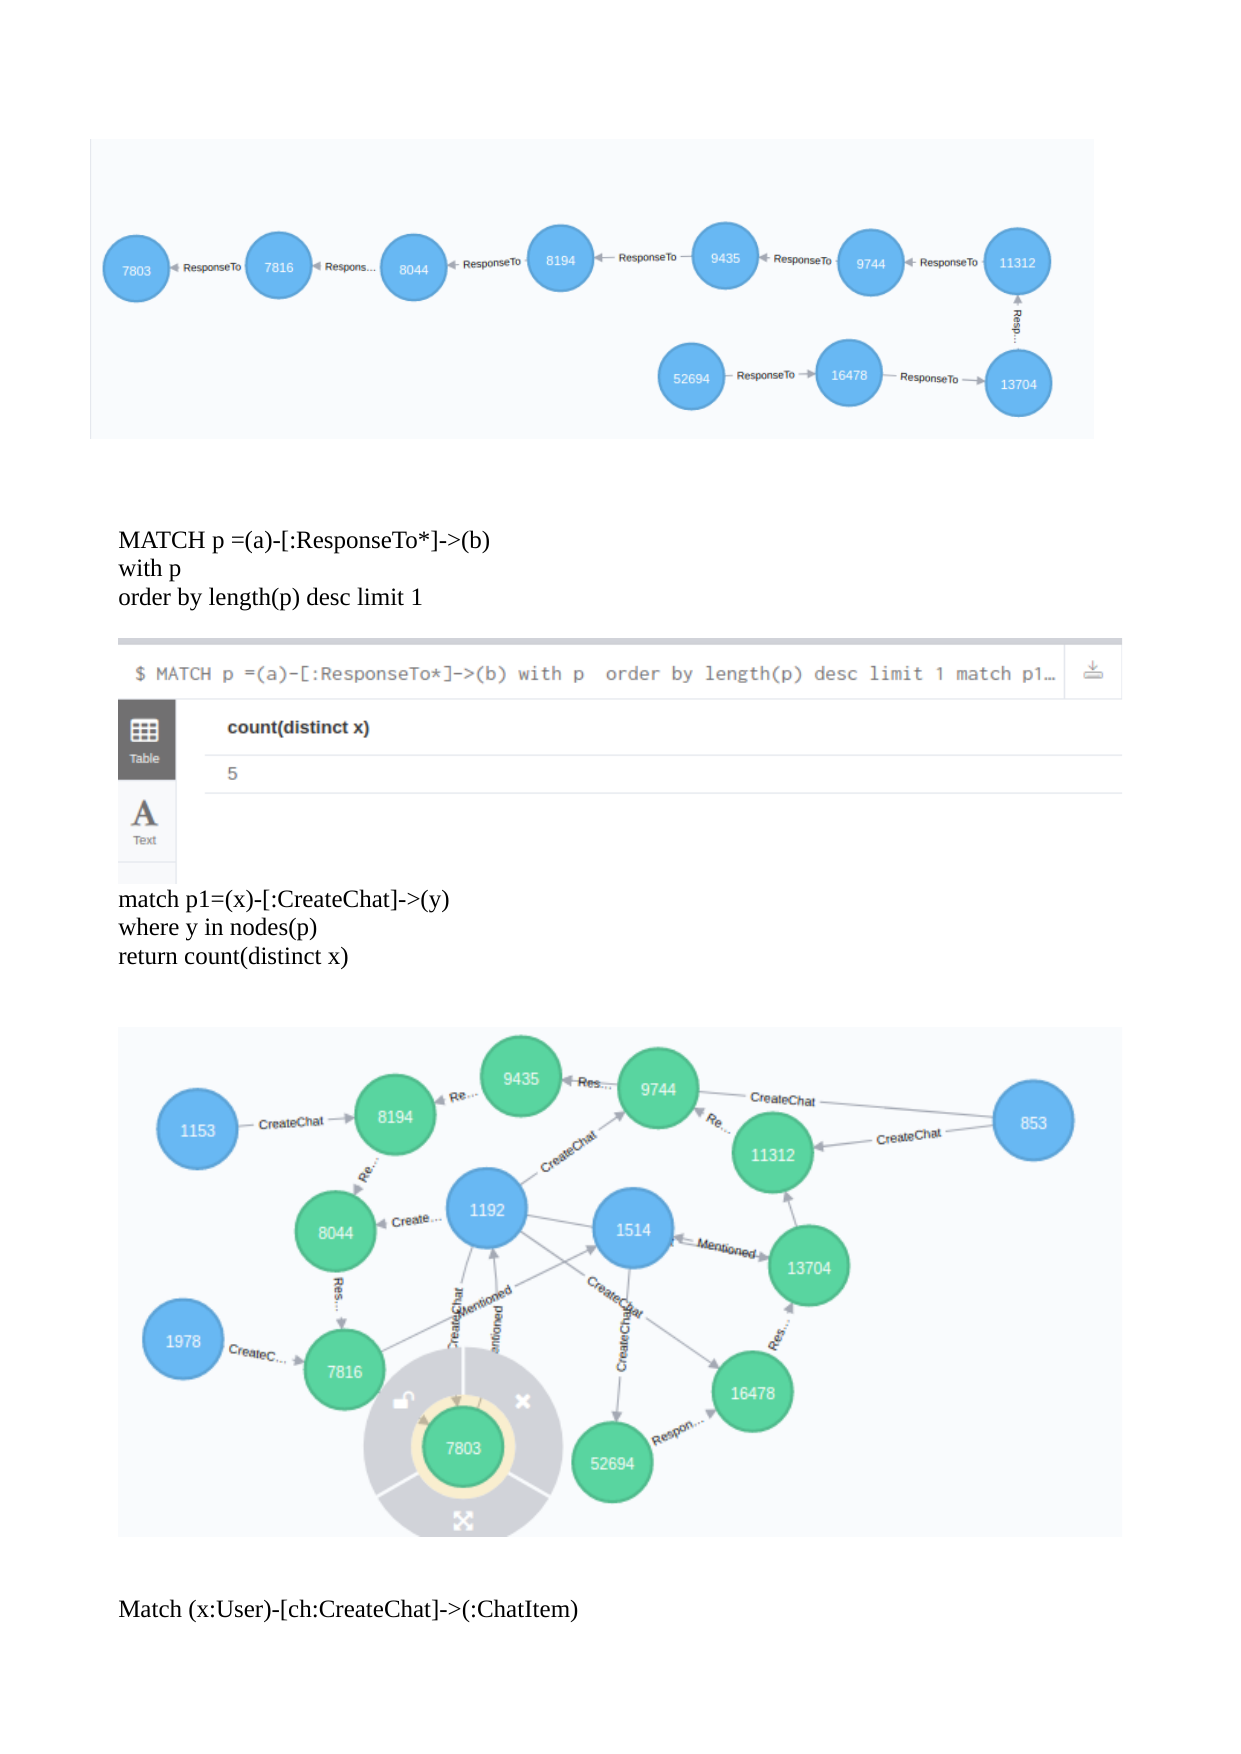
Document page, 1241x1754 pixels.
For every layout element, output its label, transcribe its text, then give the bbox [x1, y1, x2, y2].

text Match (x:User)-[ch:CreateChat]->(:ChatItem) [118, 1594, 1122, 1623]
picture [118, 638, 1123, 884]
text order by length(p) desc limit 1 [118, 582, 1122, 611]
text match p1=(x)-[:CreateChat]->(y) [118, 884, 1122, 912]
picture [90, 139, 1094, 439]
text where y in nodes(p) [118, 912, 1122, 941]
text return count(distinct x) [118, 941, 1122, 970]
picture [118, 1027, 1123, 1537]
text with p [118, 553, 1122, 582]
text MATCH p =(a)-[:ResponseTo*]->(b) [118, 525, 1122, 553]
text [118, 611, 1122, 638]
